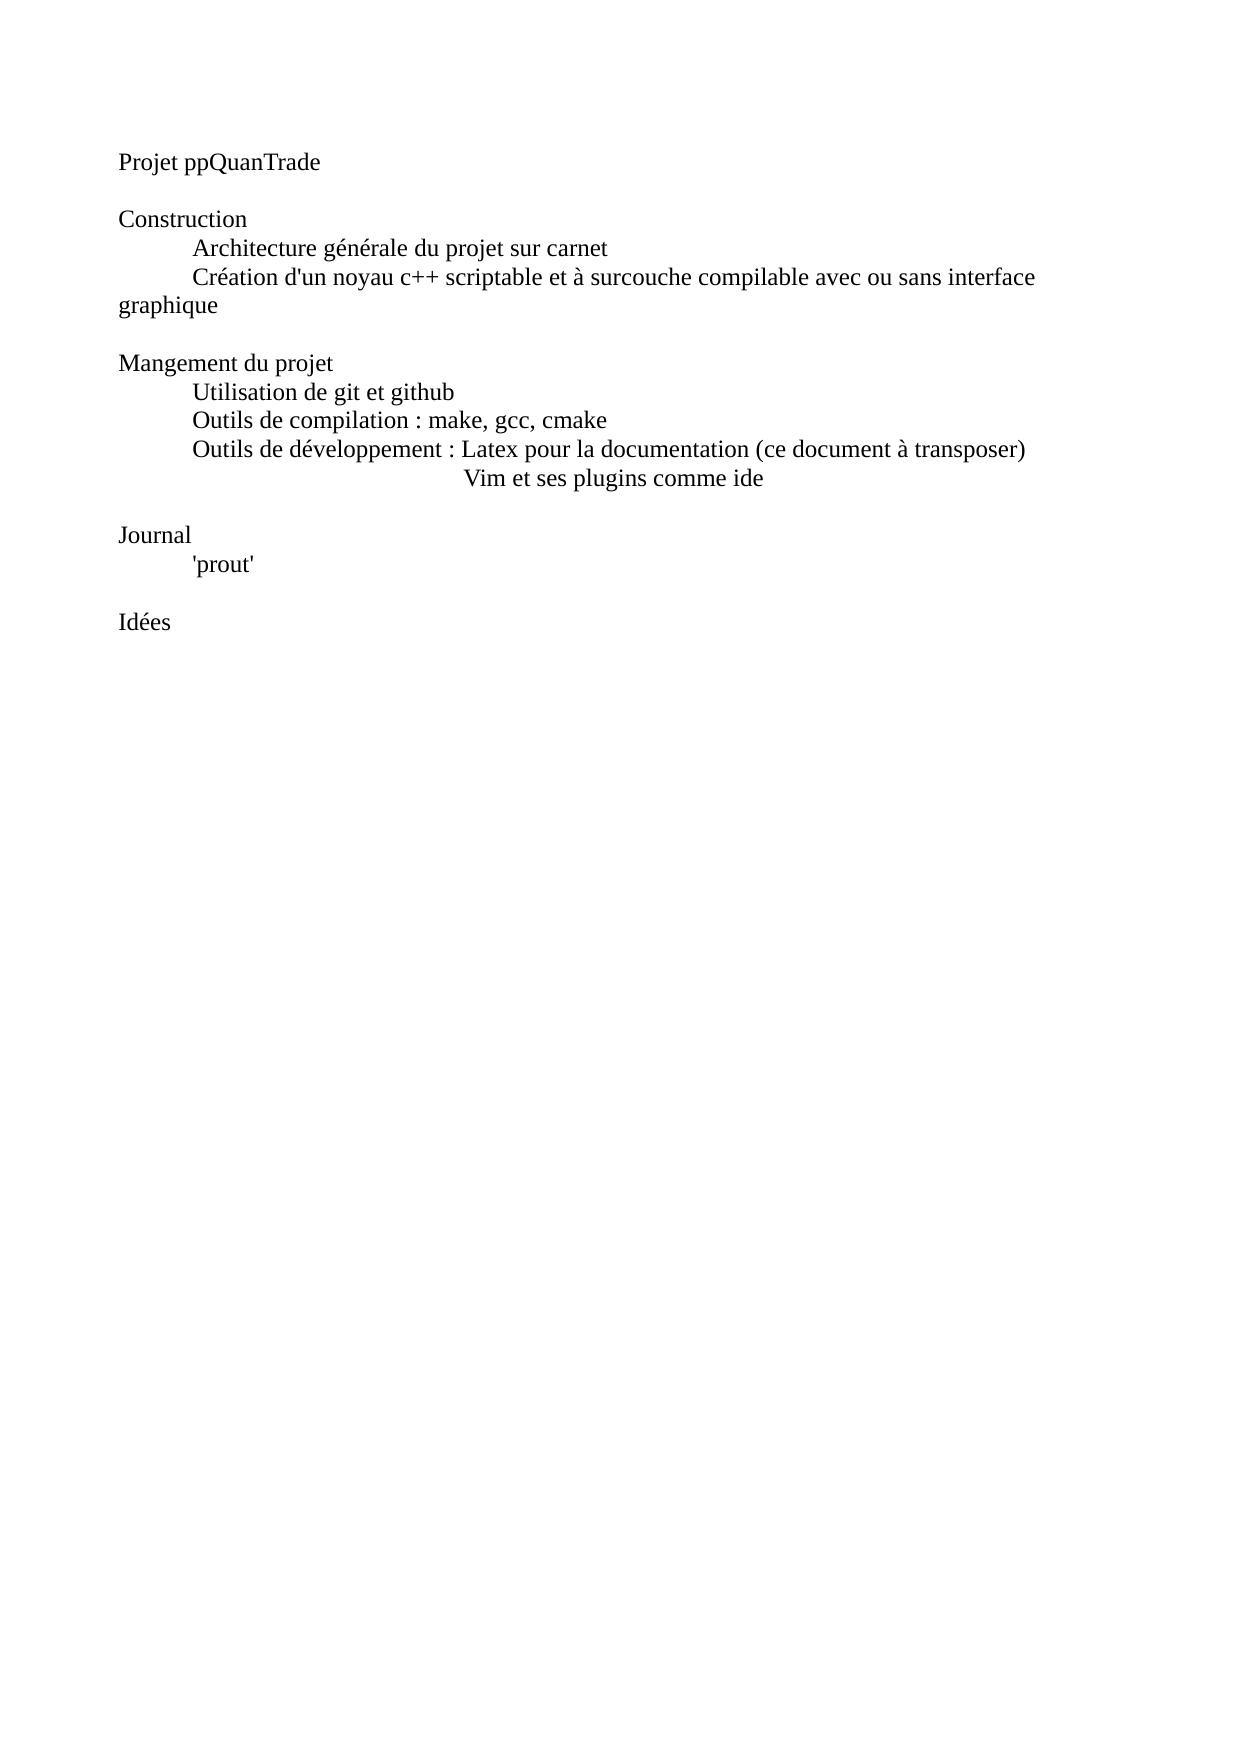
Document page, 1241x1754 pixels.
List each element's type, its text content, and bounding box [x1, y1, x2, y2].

text 'prout' [118, 549, 1122, 578]
text Vim et ses plugins comme ide [118, 463, 1122, 492]
text Outils de développement : Latex pour la documentation (ce document à transposer) [118, 434, 1122, 463]
text Mangement du projet [118, 348, 1122, 377]
text Construction [118, 204, 1122, 233]
text Idées [118, 607, 1122, 636]
text Architecture générale du projet sur carnet [118, 233, 1122, 262]
text Journal [118, 521, 1122, 549]
text Outils de compilation : make, gcc, cmake [118, 406, 1122, 434]
text Création d'un noyau c++ scriptable et à surcouche compilable avec ou sans interface graphique [118, 262, 1122, 319]
text Utilisation de git et github [118, 377, 1122, 406]
text Projet ppQuanTrade [118, 147, 1122, 176]
